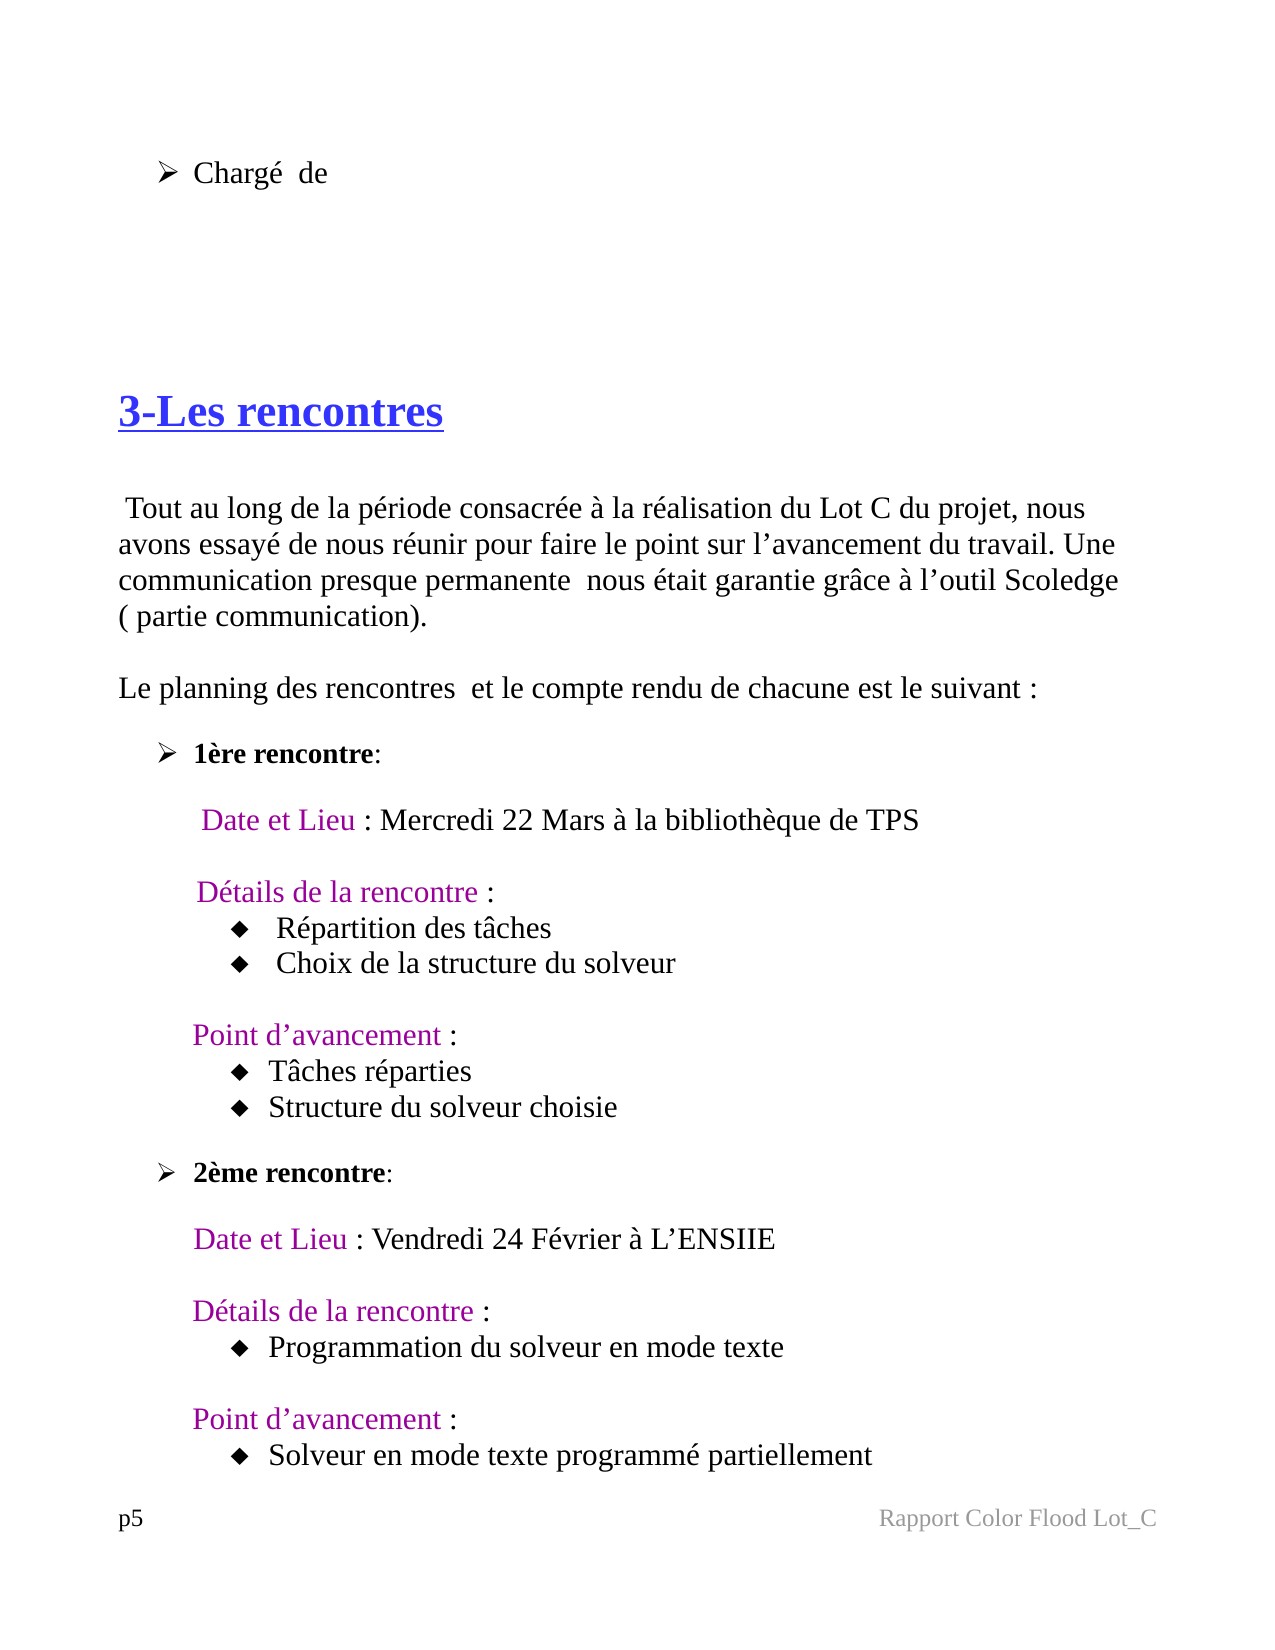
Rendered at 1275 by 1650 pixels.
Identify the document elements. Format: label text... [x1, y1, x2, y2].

list Chargé de [156, 154, 1157, 190]
list Date et Lieu : Mercredi 22 Mars à la bibliothèque de TPS [156, 801, 1157, 837]
list Choix de la structure du solveur [231, 945, 1157, 981]
list Solveur en mode texte programmé partiellement [231, 1436, 1157, 1472]
text Point d’avancement : [118, 1017, 1157, 1053]
list Date et Lieu : Vendredi 24 Février à L’ENSIIE [156, 1220, 1157, 1256]
text Le planning des rencontres et le compte rendu de chacune est le suivant : [118, 669, 1157, 705]
list Programmation du solveur en mode texte [231, 1328, 1157, 1364]
list 2ème rencontre: [156, 1156, 1157, 1189]
text Tout au long de la période consacrée à la réalisation du Lot C du projet, nous avons essayé de nous réunir pour faire le point sur l’avancement du travail. Une communication presque permanente nous était garantie grâce à l’outil Scoledge ( partie communication). [118, 489, 1157, 633]
text Détails de la rencontre : [118, 873, 1157, 909]
text Détails de la rencontre : [118, 1292, 1157, 1328]
text 3-Les rencontres [118, 384, 1157, 437]
list 1ère rencontre: [156, 736, 1157, 770]
list Répartition des tâches [231, 909, 1157, 945]
list Structure du solveur choisie [231, 1088, 1157, 1124]
text Point d’avancement : [118, 1400, 1157, 1436]
list Tâches réparties [231, 1053, 1157, 1088]
